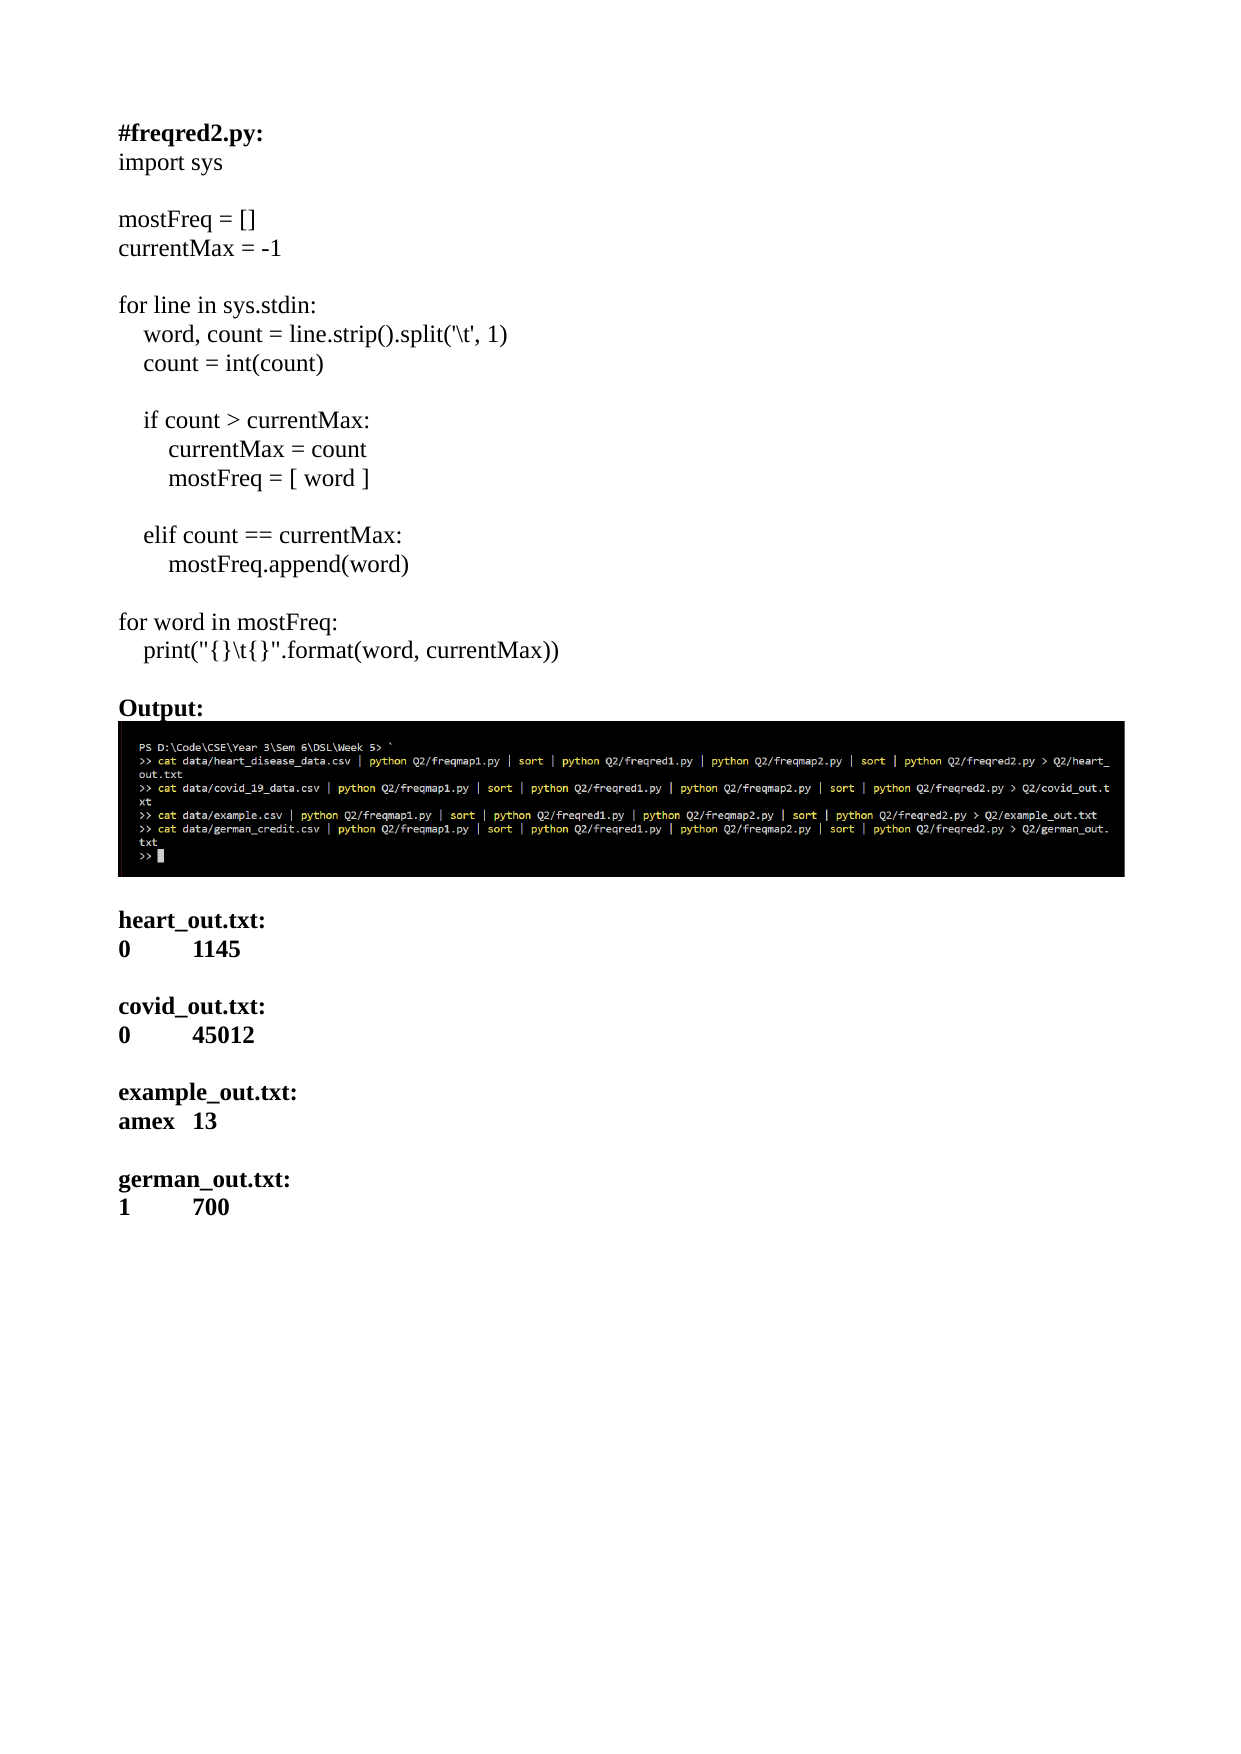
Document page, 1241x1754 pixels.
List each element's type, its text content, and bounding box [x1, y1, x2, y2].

text mostFreq = [ word ] [118, 463, 1122, 492]
text 0 45012 [118, 1020, 1122, 1049]
text mostFreq.append(word) [118, 549, 1122, 578]
text if count > currentMax: [118, 406, 1122, 434]
text 0 1145 [118, 934, 1122, 962]
text currentMax = count [118, 434, 1122, 463]
text import sys [118, 147, 1122, 176]
text example_out.txt: [118, 1077, 1122, 1106]
text mostFreq = [] [118, 204, 1122, 233]
text covid_out.txt: [118, 991, 1122, 1020]
text #freqred2.py: [118, 118, 1122, 147]
text heart_out.txt: [118, 905, 1122, 934]
text Output: [118, 693, 1122, 721]
text for line in sys.stdin: [118, 291, 1122, 319]
text elif count == currentMax: [118, 521, 1122, 549]
text for word in mostFreq: [118, 607, 1122, 636]
text amex 13 [118, 1106, 1122, 1135]
text count = int(count) [118, 348, 1122, 377]
text currentMax = -1 [118, 233, 1122, 262]
text word, count = line.strip().split('\t', 1) [118, 319, 1122, 348]
text german_out.txt: [118, 1164, 1122, 1192]
text 1 700 [118, 1192, 1122, 1221]
text print("{}\t{}".format(word, currentMax)) [118, 636, 1122, 664]
